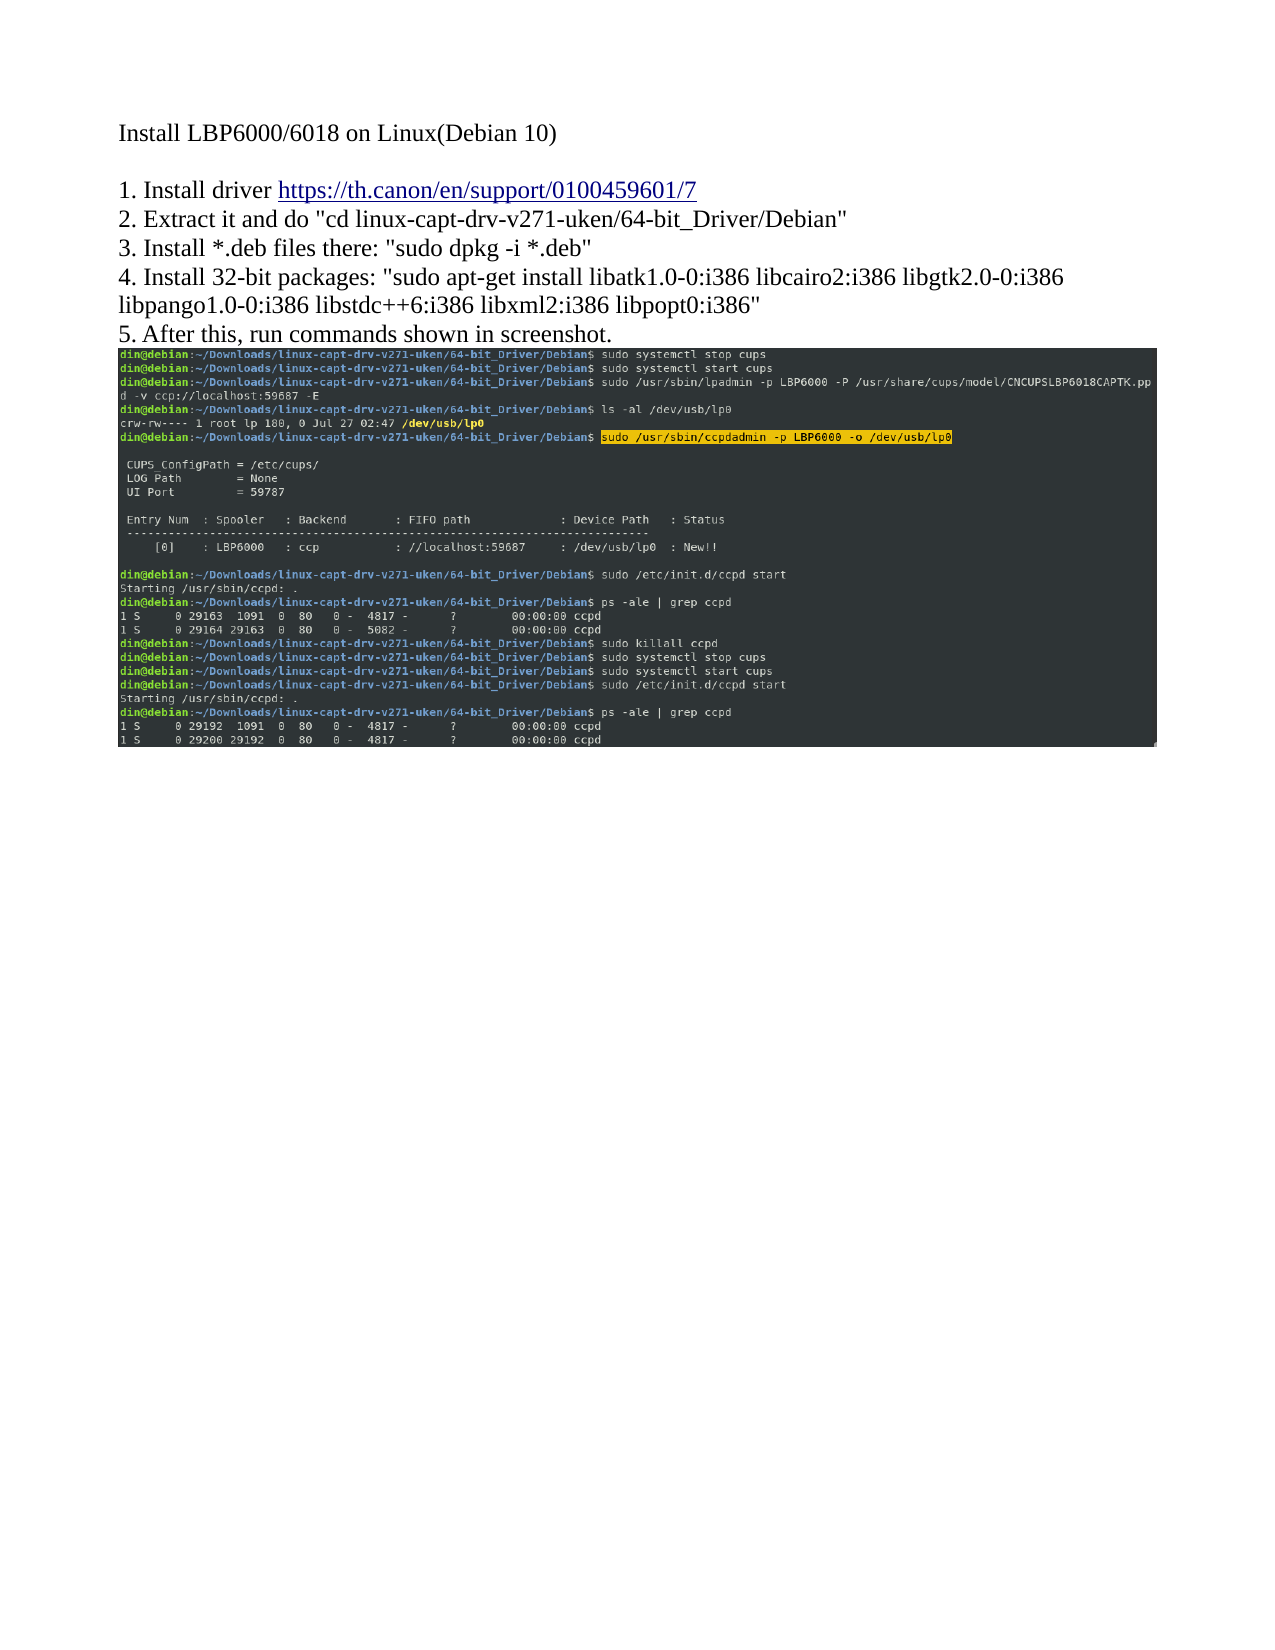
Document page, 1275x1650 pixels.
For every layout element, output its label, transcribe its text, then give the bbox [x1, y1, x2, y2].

picture [118, 348, 1157, 747]
text Install LBP6000/6018 on Linux(Debian 10) 1. Install driver https://th.canon/en/support/0100459601/7 2. Extract it and do "cd linux-capt-drv-v271-uken/64-bit_Driver/Debian" 3. Install *.deb files there: "sudo dpkg -i *.deb" 4. Install 32-bit packages: "sudo apt-get install libatk1.0-0:i386 libcairo2:i386 libgtk2.0-0:i386 libpango1.0-0:i386 libstdc++6:i386 libxml2:i386 libpopt0:i386" 5. After this, run commands shown in screenshot. [118, 118, 1157, 348]
